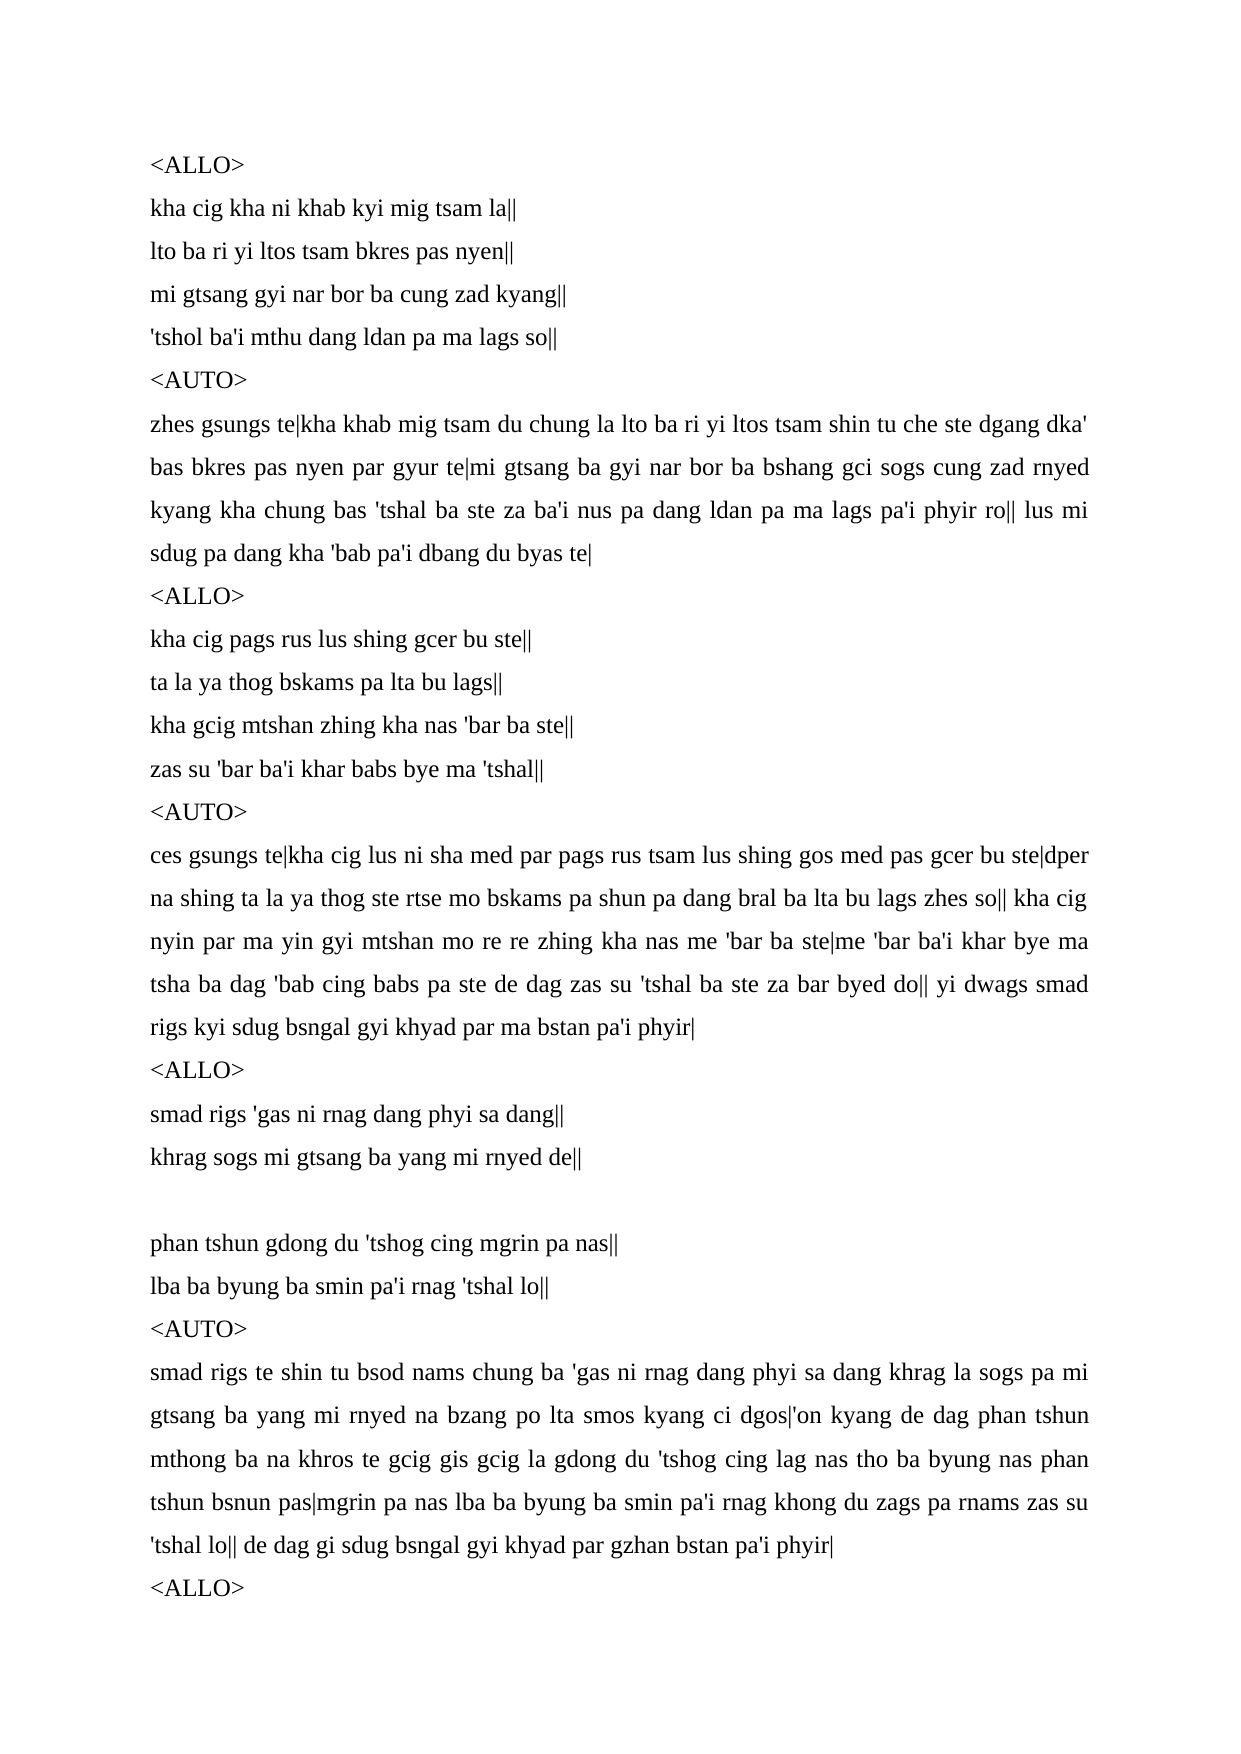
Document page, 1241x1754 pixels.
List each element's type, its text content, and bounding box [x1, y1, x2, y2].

text <ALLO> [150, 581, 1090, 610]
text <ALLO> [150, 150, 1090, 179]
text <ALLO> [150, 1573, 1090, 1602]
text smad rigs te shin tu bsod nams chung ba 'gas ni rnag dang phyi sa dang khrag la sogs pa mi gtsang ba yang mi rnyed na bzang po lta smos kyang ci dgos|'on kyang de dag phan tshun mthong ba na khros te gcig gis gcig la gdong du 'tshog cing lag nas tho ba byung nas phan tshun bsnun pas|mgrin pa nas lba ba byung ba smin pa'i rnag khong du zags pa rnams zas su 'tshal lo|| de dag gi sdug bsngal gyi khyad par gzhan bstan pa'i phyir| [150, 1357, 1090, 1559]
text kha gcig mtshan zhing kha nas 'bar ba ste|| [150, 711, 1090, 739]
text lba ba byung ba smin pa'i rnag 'tshal lo|| [150, 1271, 1090, 1300]
text <AUTO> [150, 366, 1090, 394]
text <ALLO> [150, 1056, 1090, 1084]
text smad rigs 'gas ni rnag dang phyi sa dang|| [150, 1099, 1090, 1127]
text 'tshol ba'i mthu dang ldan pa ma lags so|| [150, 322, 1090, 351]
text kha cig kha ni khab kyi mig tsam la|| [150, 193, 1090, 222]
text phan tshun gdong du 'tshog cing mgrin pa nas|| [150, 1228, 1090, 1257]
text zhes gsungs te|kha khab mig tsam du chung la lto ba ri yi ltos tsam shin tu che ste dgang dka' bas bkres pas nyen par gyur te|mi gtsang ba gyi nar bor ba bshang gci sogs cung zad rnyed kyang kha chung bas 'tshal ba ste za ba'i nus pa dang ldan pa ma lags pa'i phyir ro|| lus mi sdug pa dang kha 'bab pa'i dbang du byas te| [150, 409, 1090, 567]
text <AUTO> [150, 1314, 1090, 1343]
text khrag sogs mi gtsang ba yang mi rnyed de|| [150, 1142, 1090, 1171]
text <AUTO> [150, 797, 1090, 826]
text kha cig pags rus lus shing gcer bu ste|| [150, 624, 1090, 653]
text lto ba ri yi ltos tsam bkres pas nyen|| [150, 236, 1090, 265]
text zas su 'bar ba'i khar babs bye ma 'tshal|| [150, 754, 1090, 782]
text ta la ya thog bskams pa lta bu lags|| [150, 667, 1090, 696]
text mi gtsang gyi nar bor ba cung zad kyang|| [150, 279, 1090, 308]
text ces gsungs te|kha cig lus ni sha med par pags rus tsam lus shing gos med pas gcer bu ste|dper na shing ta la ya thog ste rtse mo bskams pa shun pa dang bral ba lta bu lags zhes so|| kha cig nyin par ma yin gyi mtshan mo re re zhing kha nas me 'bar ba ste|me 'bar ba'i khar bye ma tsha ba dag 'bab cing babs pa ste de dag zas su 'tshal ba ste za bar byed do|| yi dwags smad rigs kyi sdug bsngal gyi khyad par ma bstan pa'i phyir| [150, 840, 1090, 1041]
